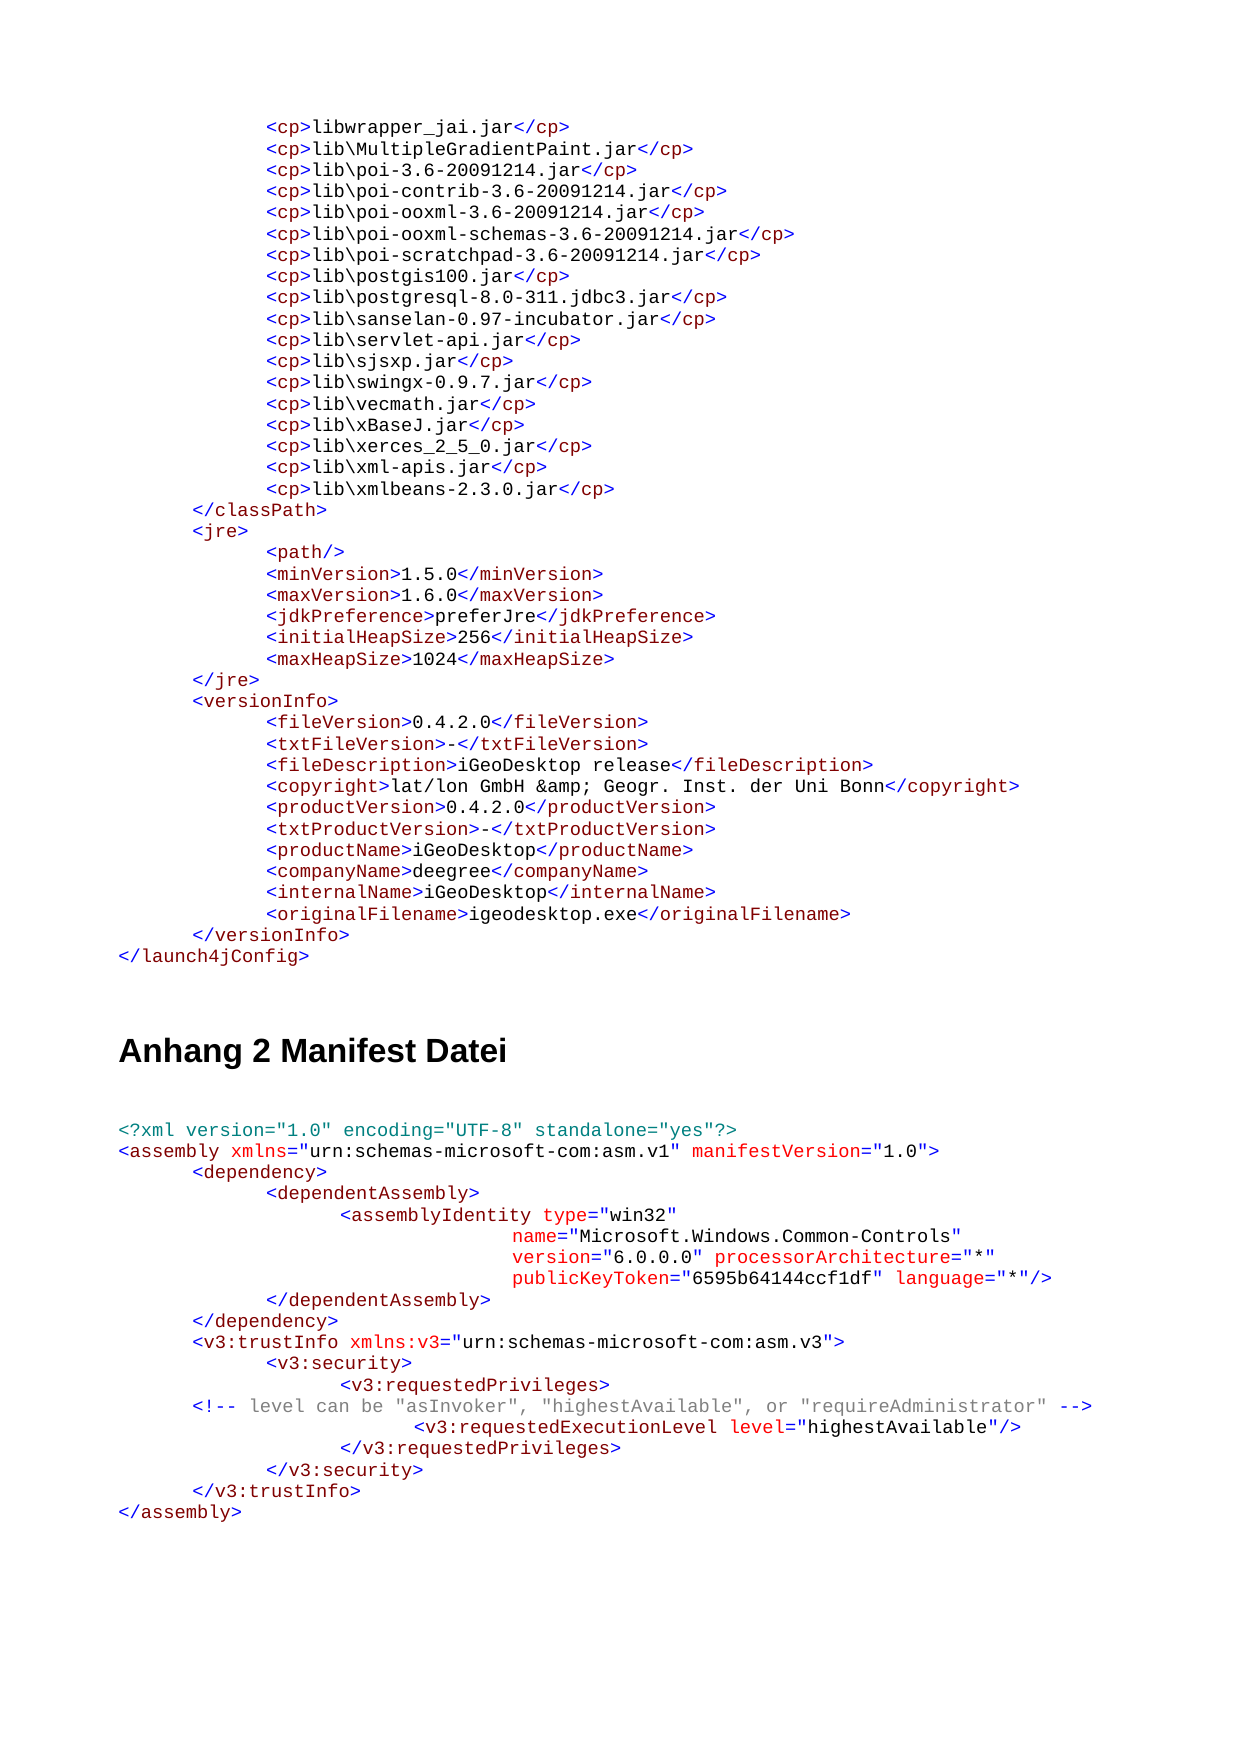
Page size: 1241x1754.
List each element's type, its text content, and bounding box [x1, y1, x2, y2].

text <cp>lib\poi-ooxml-schemas-3.6-20091214.jar</cp> [118, 224, 1122, 246]
text <dependency> [118, 1163, 1122, 1184]
text <initialHeapSize>256</initialHeapSize> [118, 628, 1122, 649]
text <cp>lib\sjsxp.jar</cp> [118, 352, 1122, 373]
text <cp>lib\poi-3.6-20091214.jar</cp> [118, 161, 1122, 182]
text <cp>lib\vecmath.jar</cp> [118, 394, 1122, 416]
text <companyName>deegree</companyName> [118, 862, 1122, 883]
text <cp>lib\poi-ooxml-3.6-20091214.jar</cp> [118, 203, 1122, 224]
text <maxVersion>1.6.0</maxVersion> [118, 586, 1122, 607]
text <jdkPreference>preferJre</jdkPreference> [118, 607, 1122, 628]
text <v3:trustInfo xmlns:v3="urn:schemas-microsoft-com:asm.v3"> [118, 1333, 1122, 1354]
text name="Microsoft.Windows.Common-Controls" [118, 1227, 1122, 1248]
text <cp>lib\swingx-0.9.7.jar</cp> [118, 373, 1122, 394]
text <maxHeapSize>1024</maxHeapSize> [118, 649, 1122, 671]
text <cp>lib\postgis100.jar</cp> [118, 267, 1122, 288]
text </classPath> [118, 501, 1122, 522]
text <path/> [118, 543, 1122, 564]
text <cp>lib\xml-apis.jar</cp> [118, 458, 1122, 479]
text <v3:requestedExecutionLevel level="highestAvailable"/> [118, 1418, 1122, 1439]
text <cp>lib\postgresql-8.0-311.jdbc3.jar</cp> [118, 288, 1122, 309]
text version="6.0.0.0" processorArchitecture="*" [118, 1248, 1122, 1269]
text <cp>lib\xmlbeans-2.3.0.jar</cp> [118, 479, 1122, 501]
text <cp>lib\xerces_2_5_0.jar</cp> [118, 437, 1122, 458]
text <jre> [118, 522, 1122, 543]
text </dependentAssembly> [118, 1290, 1122, 1312]
text publicKeyToken="6595b64144ccf1df" language="*"/> [118, 1269, 1122, 1290]
text </v3:security> [118, 1460, 1122, 1482]
text <originalFilename>igeodesktop.exe</originalFilename> [118, 904, 1122, 926]
text <cp>lib\sanselan-0.97-incubator.jar</cp> [118, 309, 1122, 331]
text <?xml version="1.0" encoding="UTF-8" standalone="yes"?> [118, 1120, 1122, 1142]
text <fileDescription>iGeoDesktop release</fileDescription> [118, 756, 1122, 777]
text <internalName>iGeoDesktop</internalName> [118, 883, 1122, 904]
text </v3:requestedPrivileges> [118, 1439, 1122, 1460]
text <txtProductVersion>-</txtProductVersion> [118, 819, 1122, 841]
text <minVersion>1.5.0</minVersion> [118, 564, 1122, 586]
text <!-- level can be "asInvoker", "highestAvailable", or "requireAdministrator" --> [118, 1397, 1122, 1418]
text <versionInfo> [118, 692, 1122, 713]
text <cp>lib\poi-scratchpad-3.6-20091214.jar</cp> [118, 246, 1122, 267]
text </v3:trustInfo> [118, 1482, 1122, 1503]
text <fileVersion>0.4.2.0</fileVersion> [118, 713, 1122, 734]
text <copyright>lat/lon GmbH &amp; Geogr. Inst. der Uni Bonn</copyright> [118, 777, 1122, 798]
text <dependentAssembly> [118, 1184, 1122, 1205]
subtitle Anhang 2 Manifest Datei [118, 1031, 1122, 1070]
text </assembly> [118, 1503, 1122, 1524]
text <assemblyIdentity type="win32" [118, 1205, 1122, 1227]
text </jre> [118, 671, 1122, 692]
text <txtFileVersion>-</txtFileVersion> [118, 734, 1122, 756]
text <assembly xmlns="urn:schemas-microsoft-com:asm.v1" manifestVersion="1.0"> [118, 1142, 1122, 1163]
text <cp>lib\MultipleGradientPaint.jar</cp> [118, 139, 1122, 161]
text <productName>iGeoDesktop</productName> [118, 841, 1122, 862]
text <v3:security> [118, 1354, 1122, 1375]
text <cp>lib\servlet-api.jar</cp> [118, 331, 1122, 352]
text <cp>lib\xBaseJ.jar</cp> [118, 416, 1122, 437]
text <productVersion>0.4.2.0</productVersion> [118, 798, 1122, 819]
text </dependency> [118, 1312, 1122, 1333]
text <v3:requestedPrivileges> [118, 1375, 1122, 1397]
text </launch4jConfig> [118, 947, 1122, 968]
text <cp>lib\poi-contrib-3.6-20091214.jar</cp> [118, 182, 1122, 203]
text <cp>libwrapper_jai.jar</cp> [118, 118, 1122, 139]
text </versionInfo> [118, 926, 1122, 947]
